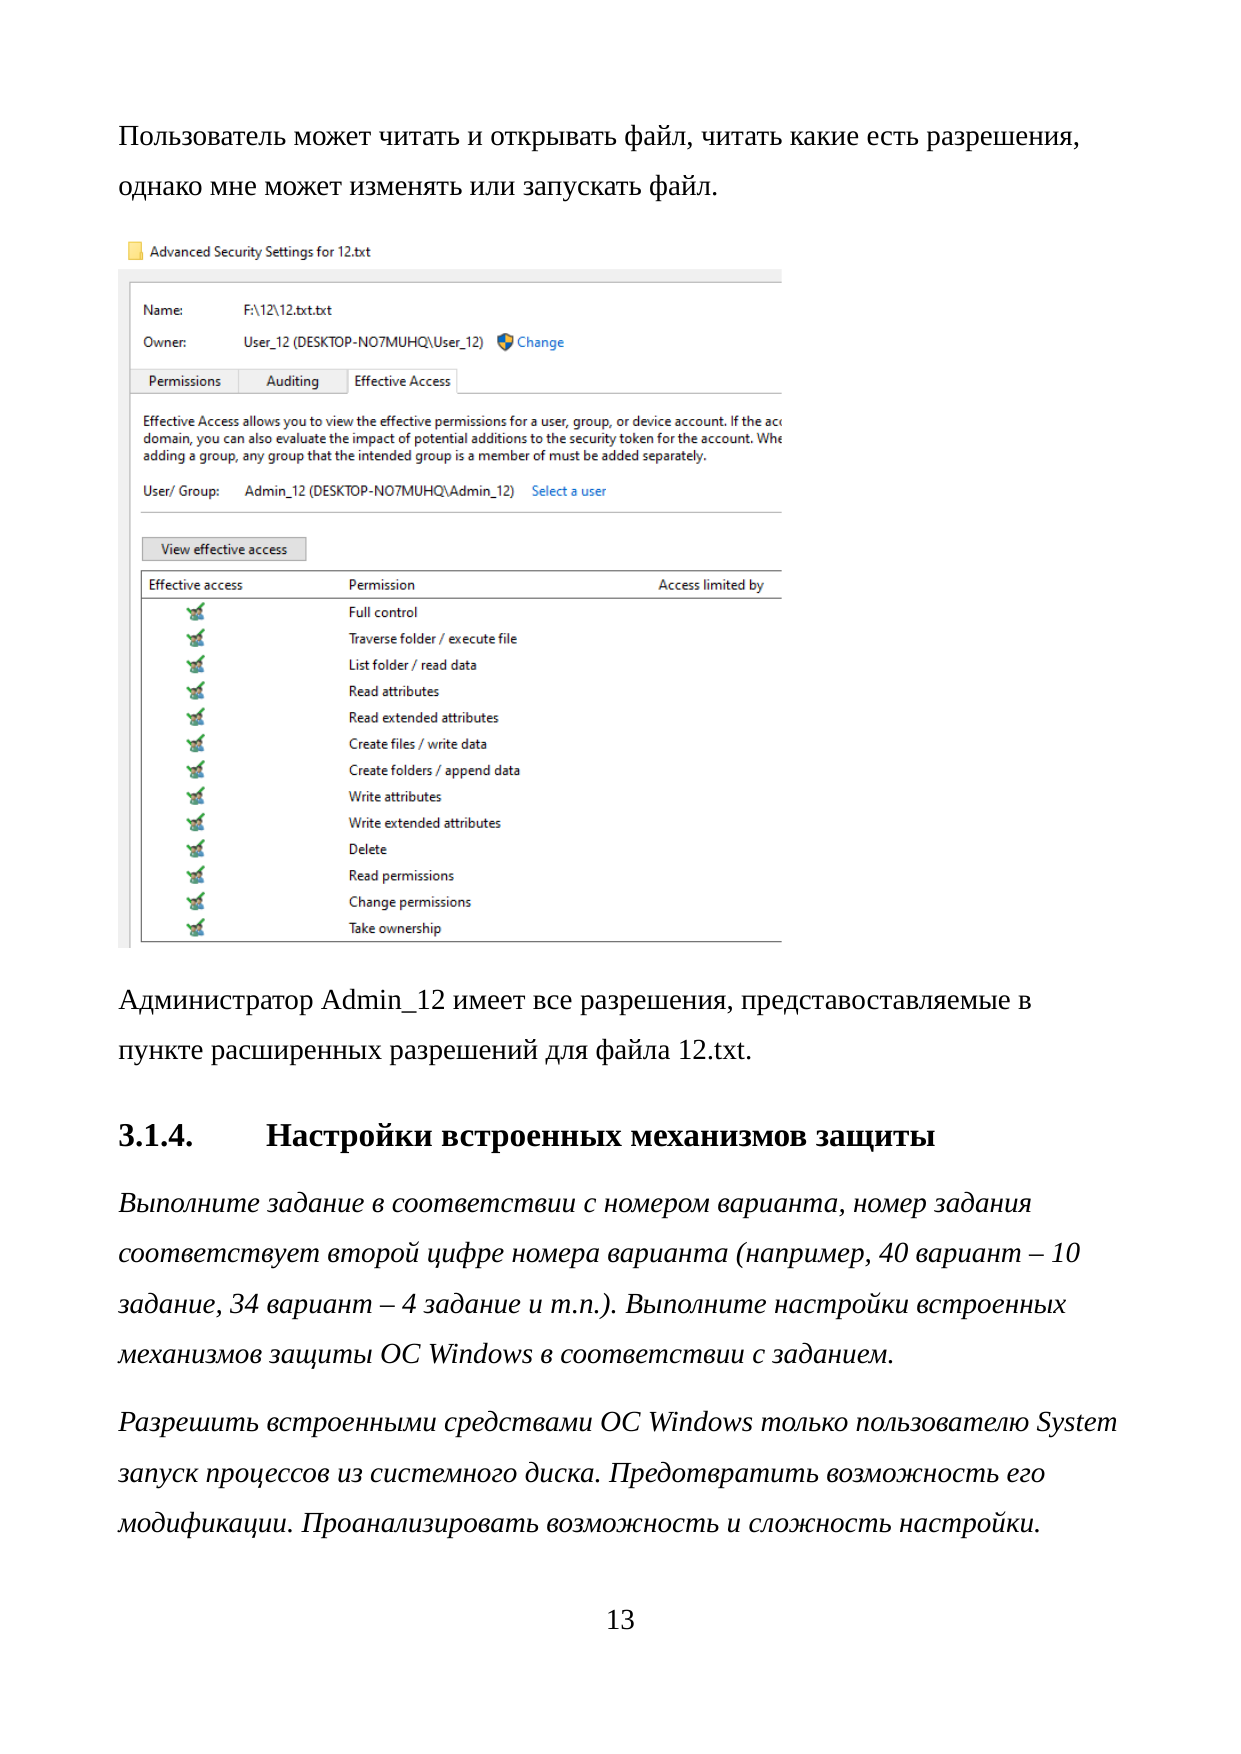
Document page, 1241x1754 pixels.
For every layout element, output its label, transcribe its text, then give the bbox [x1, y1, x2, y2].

text Пользователь может читать и открывать файл, читать какие есть разрешения, однако мне может изменять или запускать файл. [118, 118, 1122, 202]
text Администратор Admin_12 имеет все разрешения, представоставляемые в пункте расширенных разрешений для файла 12.txt. [118, 982, 1122, 1066]
text Выполните задание в соответствии с номером варианта, номер задания соответствует второй цифре номера варианта (например, 40 вариант – 10 задание, 34 вариант – 4 задание и т.п.). Выполните настройки встроенных механизмов защиты ОС Windows в соответствии с заданием. [118, 1185, 1122, 1370]
picture [118, 236, 782, 948]
subtitle Настройки встроенных механизмов защиты [118, 1115, 1122, 1153]
text Разрешить встроенными средствами ОС Windows только пользователю System запуск процессов из системного диска. Предотвратить возможность его модификации. Проанализировать возможность и сложность настройки. [118, 1404, 1122, 1539]
